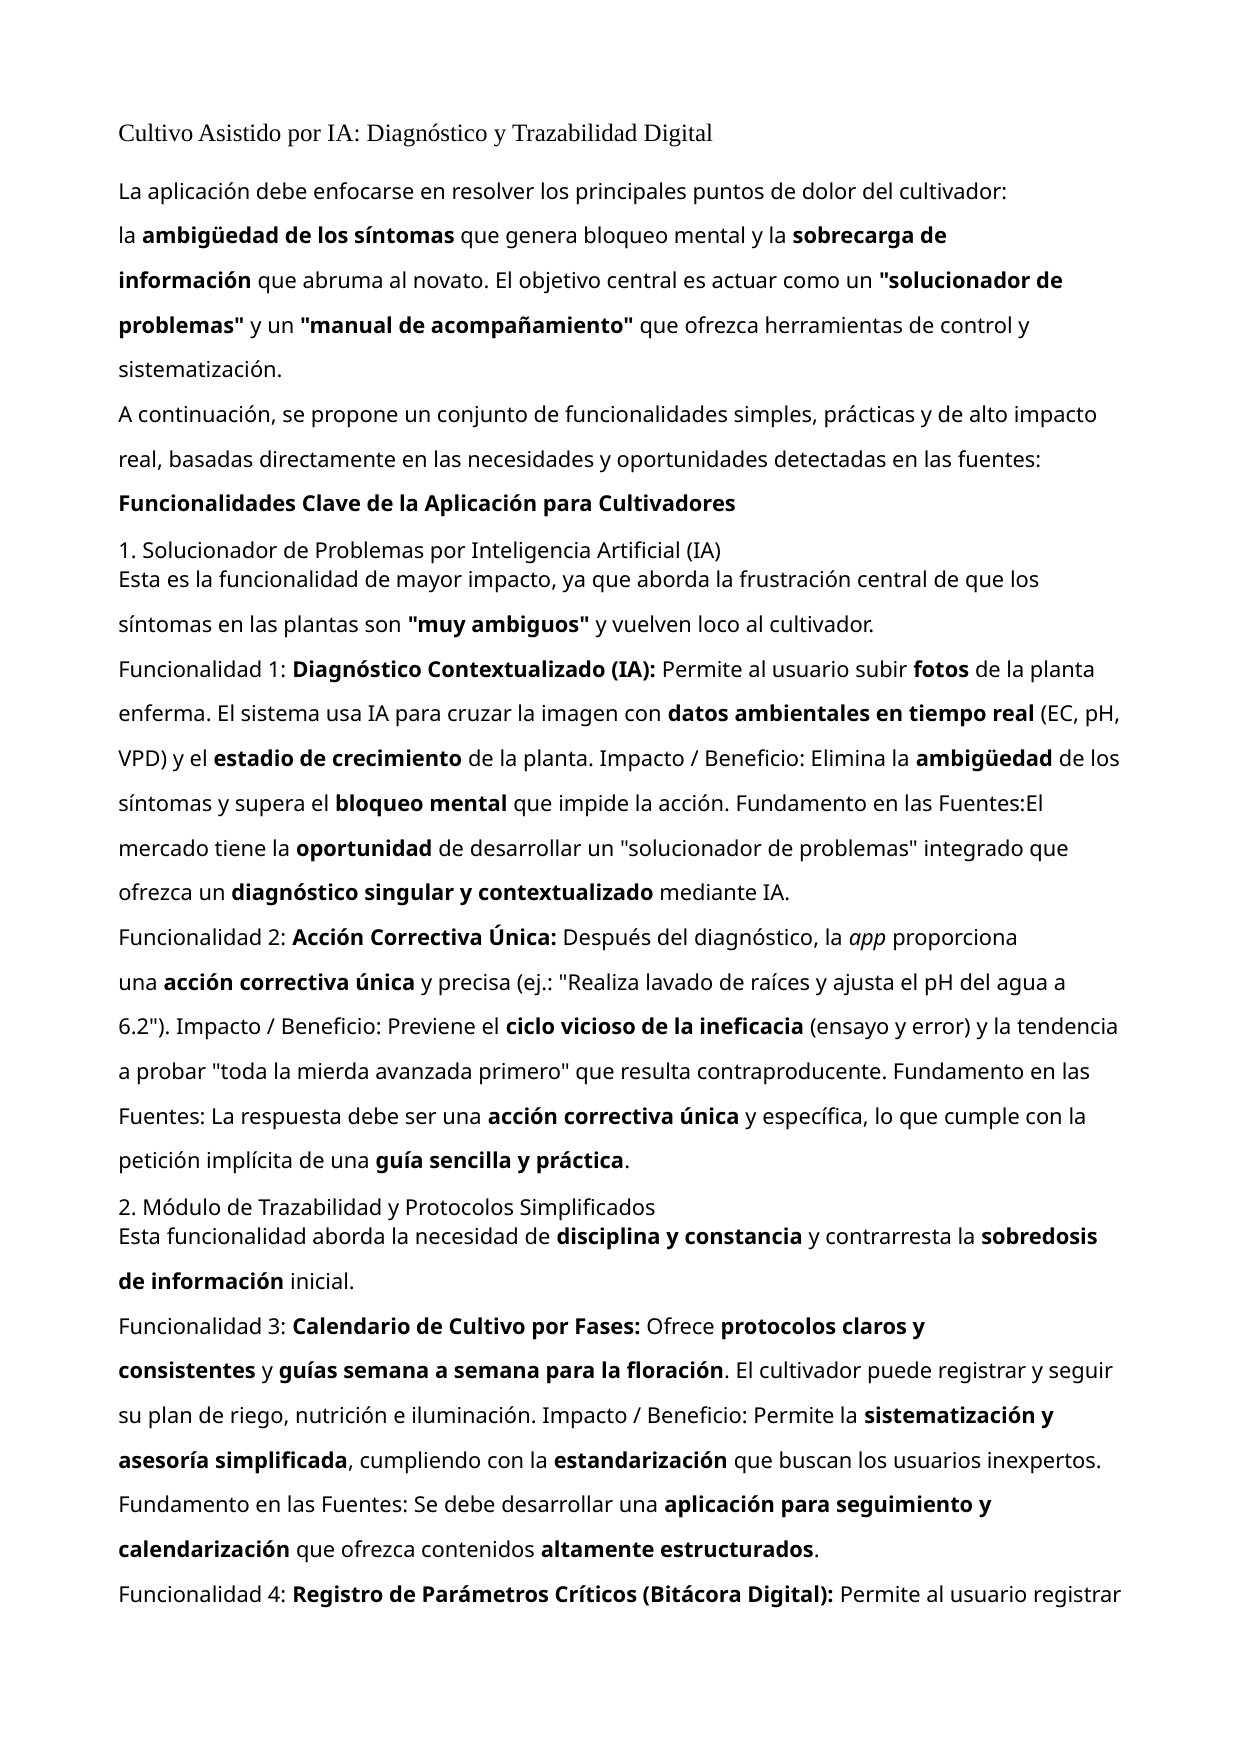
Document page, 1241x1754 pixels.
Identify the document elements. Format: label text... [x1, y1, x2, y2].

text Esta es la funcionalidad de mayor impacto, ya que aborda la frustración central de que los síntomas en las plantas son "muy ambiguos" y vuelven loco al cultivador. [118, 564, 1122, 639]
text Funcionalidad 2: Acción Correctiva Única: Después del diagnóstico, la app proporciona una acción correctiva única y precisa (ej.: "Realiza lavado de raíces y ajusta el pH del agua a 6.2"). Impacto / Beneficio: Previene el ciclo vicioso de la ineficacia (ensayo y error) y la tendencia a probar "toda la mierda avanzada primero" que resulta contraproducente. Fundamento en las Fuentes: La respuesta debe ser una acción correctiva única y específica, lo que cumple con la petición implícita de una guía sencilla y práctica. [118, 922, 1122, 1175]
text Funcionalidades Clave de la Aplicación para Cultivadores [118, 488, 1122, 518]
text Cultivo Asistido por IA: Diagnóstico y Trazabilidad Digital [118, 118, 1122, 147]
text 2. Módulo de Trazabilidad y Protocolos Simplificados [118, 1190, 1122, 1221]
text 1. Solucionador de Problemas por Inteligencia Artificial (IA) [118, 533, 1122, 564]
text Funcionalidad 1: Diagnóstico Contextualizado (IA): Permite al usuario subir fotos de la planta enferma. El sistema usa IA para cruzar la imagen con datos ambientales en tiempo real (EC, pH, VPD) y el estadio de crecimiento de la planta. Impacto / Beneficio: Elimina la ambigüedad de los síntomas y supera el bloqueo mental que impide la acción. Fundamento en las Fuentes:El mercado tiene la oportunidad de desarrollar un "solucionador de problemas" integrado que ofrezca un diagnóstico singular y contextualizado mediante IA. [118, 654, 1122, 907]
text A continuación, se propone un conjunto de funcionalidades simples, prácticas y de alto impacto real, basadas directamente en las necesidades y oportunidades detectadas en las fuentes: [118, 399, 1122, 473]
text La aplicación debe enfocarse en resolver los principales puntos de dolor del cultivador: la ambigüedad de los síntomas que genera bloqueo mental y la sobrecarga de información que abruma al novato. El objetivo central es actuar como un "solucionador de problemas" y un "manual de acompañamiento" que ofrezca herramientas de control y sistematización. [118, 176, 1122, 384]
text Funcionalidad 3: Calendario de Cultivo por Fases: Ofrece protocolos claros y consistentes y guías semana a semana para la floración. El cultivador puede registrar y seguir su plan de riego, nutrición e iluminación. Impacto / Beneficio: Permite la sistematización y asesoría simplificada, cumpliendo con la estandarización que buscan los usuarios inexpertos. Fundamento en las Fuentes: Se debe desarrollar una aplicación para seguimiento y calendarización que ofrezca contenidos altamente estructurados. [118, 1311, 1122, 1564]
text Esta funcionalidad aborda la necesidad de disciplina y constancia y contrarresta la sobredosis de información inicial. [118, 1221, 1122, 1296]
text Funcionalidad 4: Registro de Parámetros Críticos (Bitácora Digital): Permite al usuario registrar [118, 1579, 1122, 1608]
